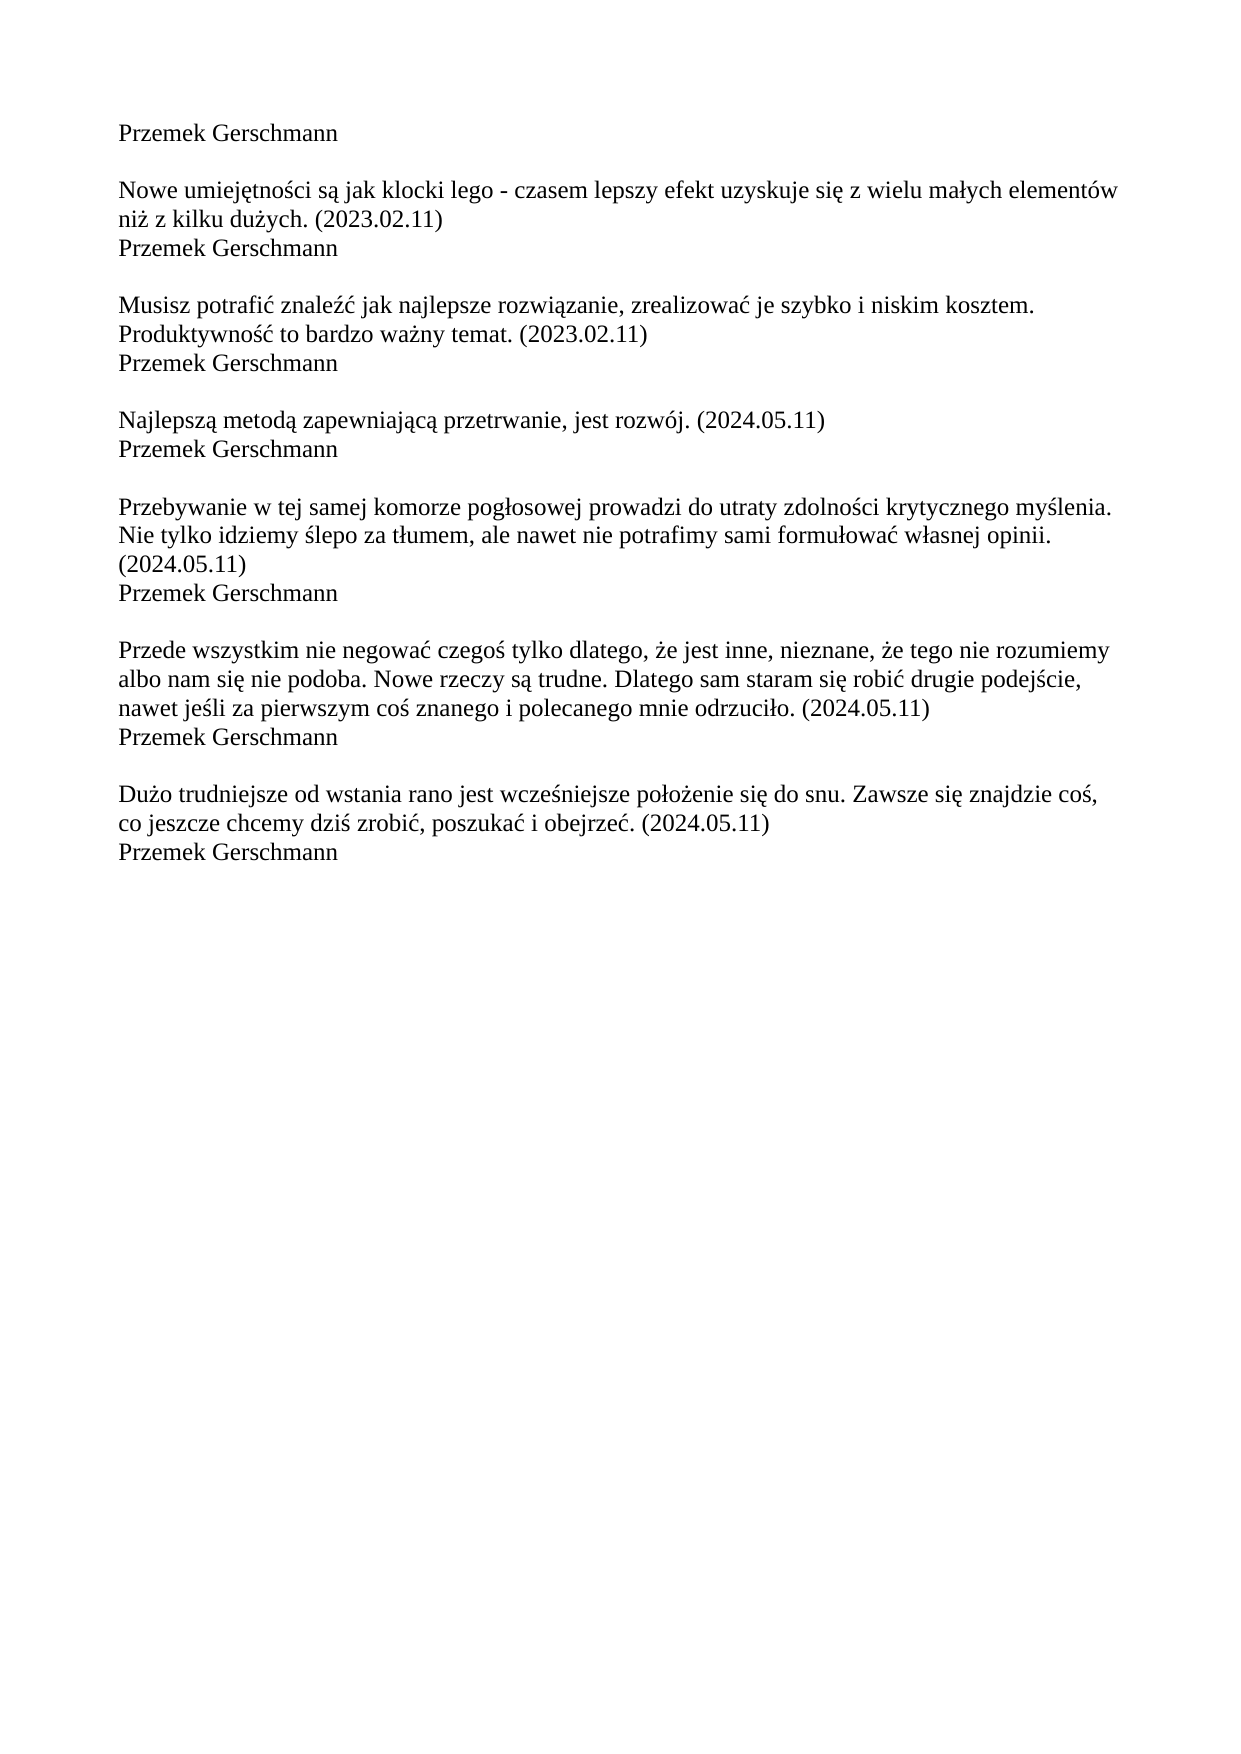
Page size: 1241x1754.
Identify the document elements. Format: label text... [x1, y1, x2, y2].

text Przemek Gerschmann [118, 434, 1122, 463]
text Musisz potrafić znaleźć jak najlepsze rozwiązanie, zrealizować je szybko i niskim kosztem. Produktywność to bardzo ważny temat. (2023.02.11) [118, 291, 1122, 348]
text Najlepszą metodą zapewniającą przetrwanie, jest rozwój. (2024.05.11) [118, 406, 1122, 434]
text Przemek Gerschmann [118, 118, 1122, 147]
text Przemek Gerschmann [118, 837, 1122, 866]
text Przemek Gerschmann [118, 722, 1122, 751]
text Przemek Gerschmann [118, 233, 1122, 262]
text Przemek Gerschmann [118, 348, 1122, 377]
text Przebywanie w tej samej komorze pogłosowej prowadzi do utraty zdolności krytycznego myślenia. Nie tylko idziemy ślepo za tłumem, ale nawet nie potrafimy sami formułować własnej opinii. (2024.05.11) [118, 492, 1122, 578]
text Przede wszystkim nie negować czegoś tylko dlatego, że jest inne, nieznane, że tego nie rozumiemy albo nam się nie podoba. Nowe rzeczy są trudne. Dlatego sam staram się robić drugie podejście, nawet jeśli za pierwszym coś znanego i polecanego mnie odrzuciło. (2024.05.11) [118, 636, 1122, 722]
text Dużo trudniejsze od wstania rano jest wcześniejsze położenie się do snu. Zawsze się znajdzie coś, co jeszcze chcemy dziś zrobić, poszukać i obejrzeć. (2024.05.11) [118, 779, 1122, 837]
text Nowe umiejętności są jak klocki lego - czasem lepszy efekt uzyskuje się z wielu małych elementów niż z kilku dużych. (2023.02.11) [118, 176, 1122, 233]
text Przemek Gerschmann [118, 578, 1122, 607]
